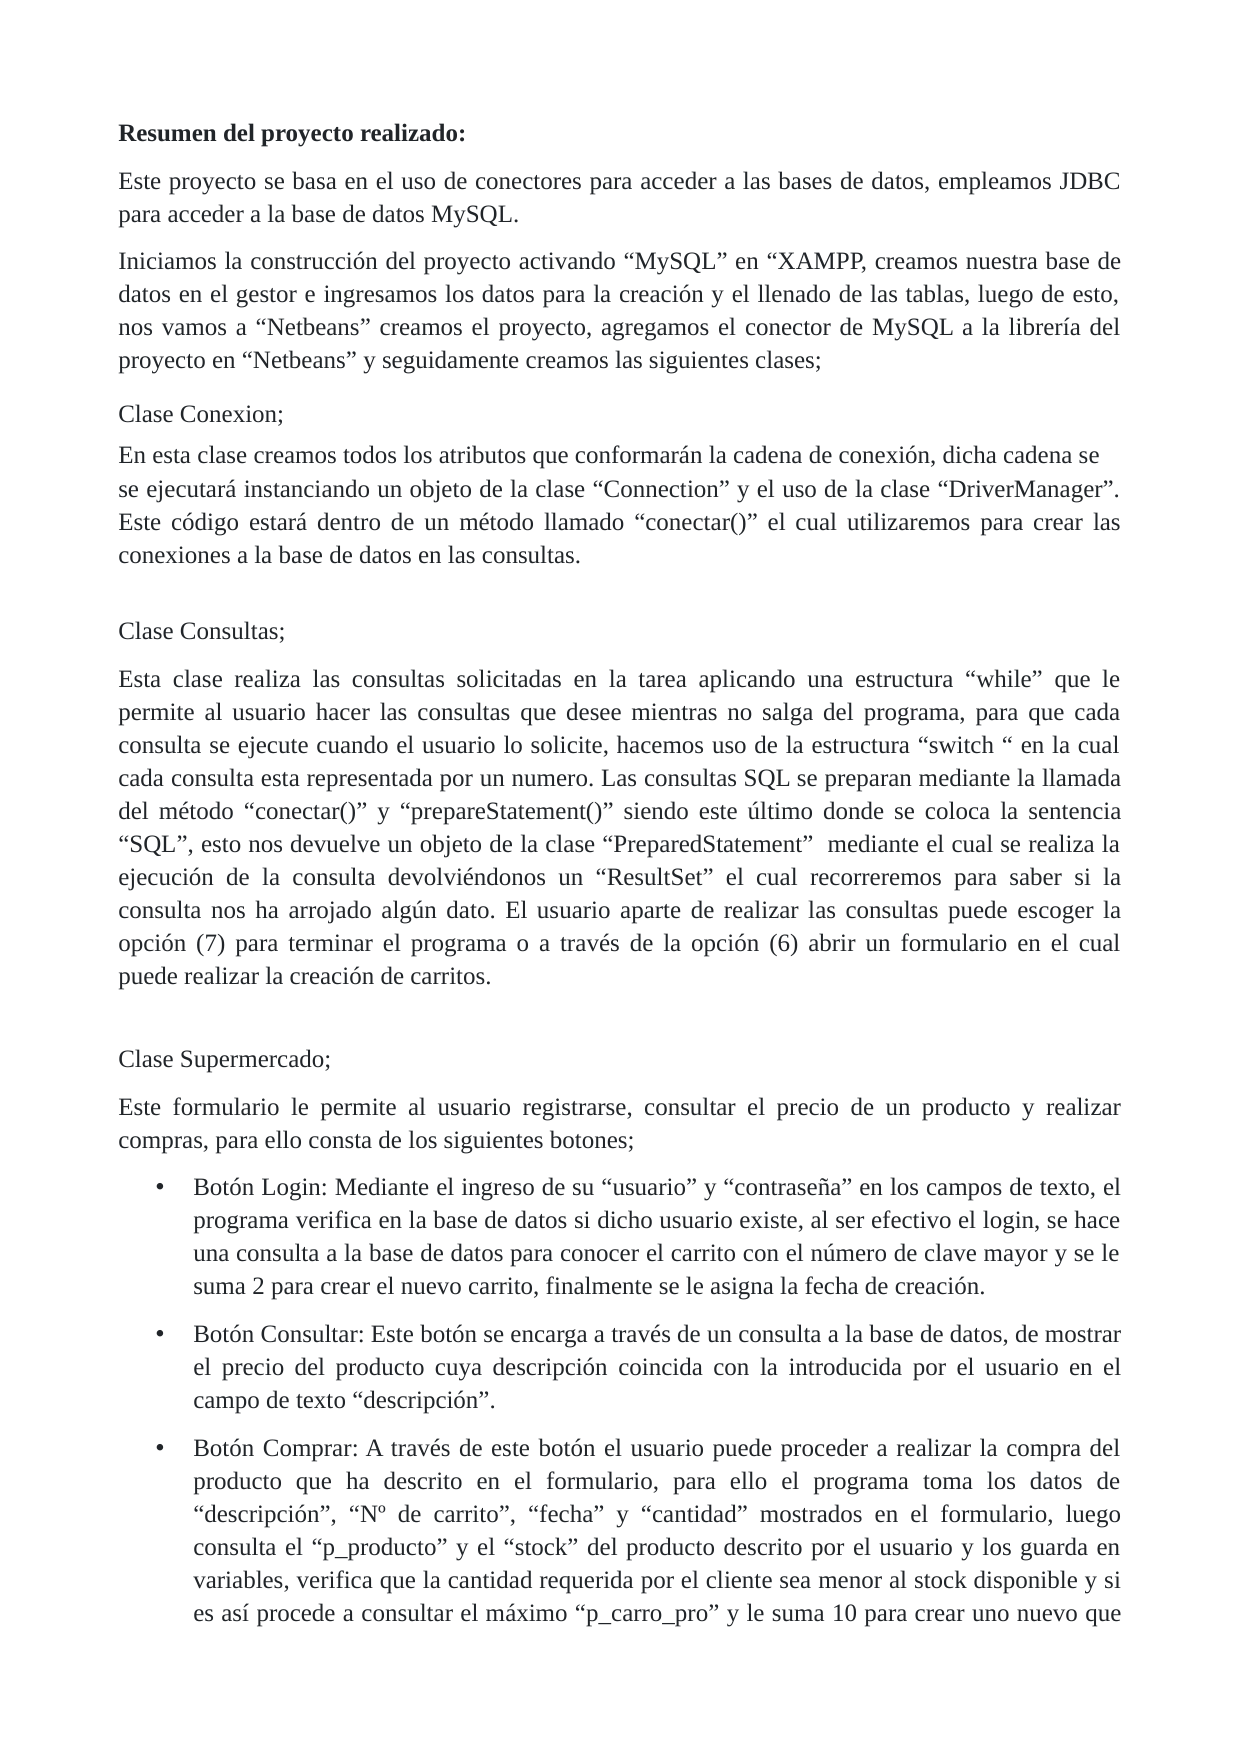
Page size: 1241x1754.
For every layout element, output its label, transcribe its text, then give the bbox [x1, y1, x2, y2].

text Iniciamos la construcción del proyecto activando “MySQL” en “XAMPP, creamos nuestra base de datos en el gestor e ingresamos los datos para la creación y el llenado de las tablas, luego de esto, nos vamos a “Netbeans” creamos el proyecto, agregamos el conector de MySQL a la librería del proyecto en “Netbeans” y seguidamente creamos las siguientes clases; [118, 246, 1122, 374]
text Clase Consultas; [118, 616, 1122, 645]
text Clase Conexion; [118, 399, 1122, 428]
text Este formulario le permite al usuario registrarse, consultar el precio de un producto y realizar compras, para ello consta de los siguientes botones; [118, 1092, 1122, 1153]
text En esta clase creamos todos los atributos que conformarán la cadena de conexión, dicha cadena se [118, 441, 1122, 469]
text Resumen del proyecto realizado: [118, 118, 1122, 147]
list Botón Consultar: Este botón se encarga a través de un consulta a la base de datos, de mostrar el precio del producto cuya descripción coincida con la introducida por el usuario en el campo de texto “descripción”. [156, 1319, 1122, 1414]
list Botón Comprar: A través de este botón el usuario puede proceder a realizar la compra del producto que ha descrito en el formulario, para ello el programa toma los datos de “descripción”, “Nº de carrito”, “fecha” y “cantidad” mostrados en el formulario, luego consulta el “p_producto” y el “stock” del producto descrito por el usuario y los guarda en variables, verifica que la cantidad requerida por el cliente sea menor al stock disponible y si es así procede a consultar el máximo “p_carro_pro” y le suma 10 para crear uno nuevo que [156, 1433, 1122, 1627]
text se ejecutará instanciando un objeto de la clase “Connection” y el uso de la clase “DriverManager”. Este código estará dentro de un método llamado “conectar()” el cual utilizaremos para crear las conexiones a la base de datos en las consultas. [118, 474, 1122, 568]
list Botón Login: Mediante el ingreso de su “usuario” y “contraseña” en los campos de texto, el programa verifica en la base de datos si dicho usuario existe, al ser efectivo el login, se hace una consulta a la base de datos para conocer el carrito con el número de clave mayor y se le suma 2 para crear el nuevo carrito, finalmente se le asigna la fecha de creación. [156, 1172, 1122, 1300]
text Clase Supermercado; [118, 1044, 1122, 1073]
text Esta clase realiza las consultas solicitadas en la tarea aplicando una estructura “while” que le permite al usuario hacer las consultas que desee mientras no salga del programa, para que cada consulta se ejecute cuando el usuario lo solicite, hacemos uso de la estructura “switch “ en la cual cada consulta esta representada por un numero. Las consultas SQL se preparan mediante la llamada del método “conectar()” y “prepareStatement()” siendo este último donde se coloca la sentencia “SQL”, esto nos devuelve un objeto de la clase “PreparedStatement” mediante el cual se realiza la ejecución de la consulta devolviéndonos un “ResultSet” el cual recorreremos para saber si la consulta nos ha arrojado algún dato. El usuario aparte de realizar las consultas puede escoger la opción (7) para terminar el programa o a través de la opción (6) abrir un formulario en el cual puede realizar la creación de carritos. [118, 664, 1122, 989]
text Este proyecto se basa en el uso de conectores para acceder a las bases de datos, empleamos JDBC para acceder a la base de datos MySQL. [118, 166, 1122, 227]
